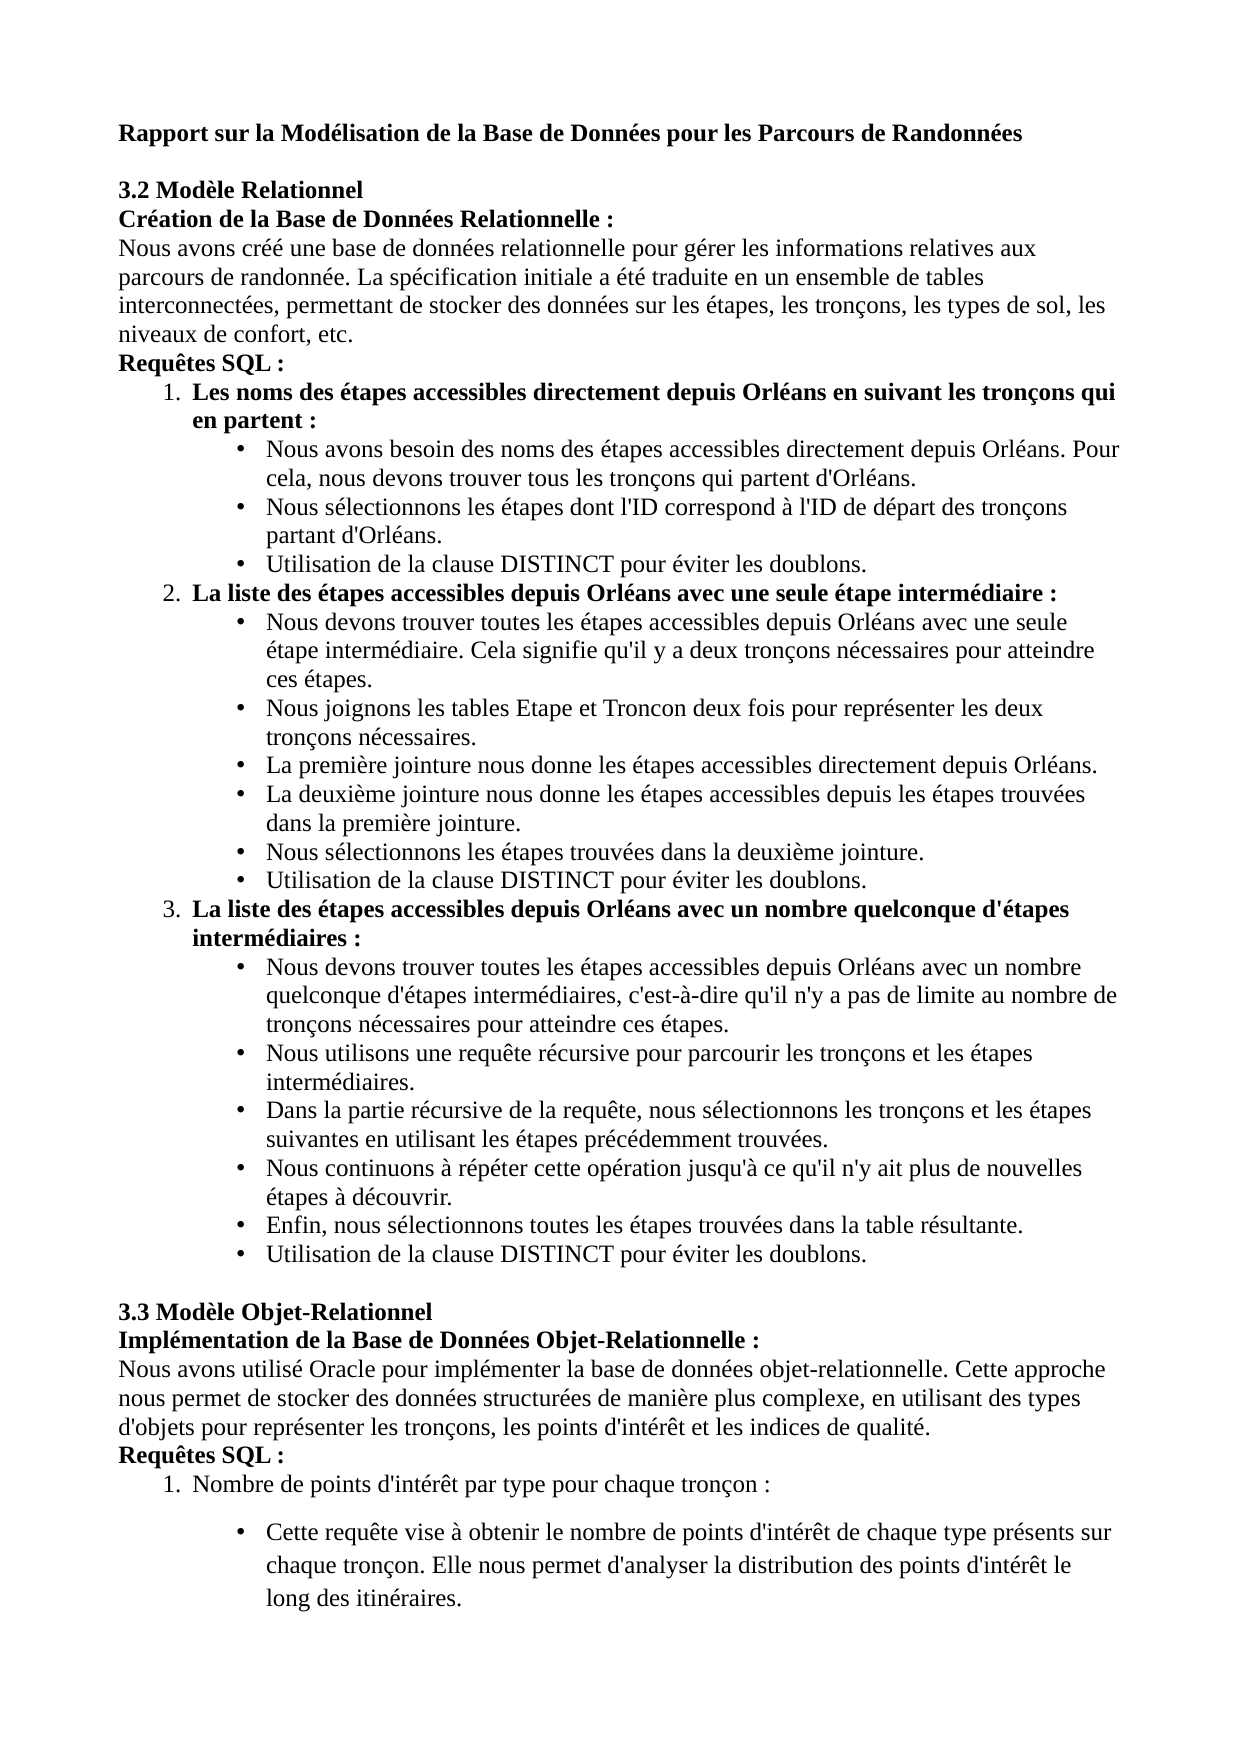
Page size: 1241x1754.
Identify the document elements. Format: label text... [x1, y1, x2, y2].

list Dans la partie récursive de la requête, nous sélectionnons les tronçons et les étapes suivantes en utilisant les étapes précédemment trouvées. [236, 1096, 1122, 1153]
text Rapport sur la Modélisation de la Base de Données pour les Parcours de Randonnées [118, 118, 1122, 147]
list Nous sélectionnons les étapes dont l'ID correspond à l'ID de départ des tronçons partant d'Orléans. [236, 492, 1122, 549]
list Nous avons besoin des noms des étapes accessibles directement depuis Orléans. Pour cela, nous devons trouver tous les tronçons qui partent d'Orléans. [236, 434, 1122, 492]
list La première jointure nous donne les étapes accessibles directement depuis Orléans. [236, 751, 1122, 779]
list Les noms des étapes accessibles directement depuis Orléans en suivant les tronçons qui en partent : [162, 377, 1122, 434]
text Nous avons utilisé Oracle pour implémenter la base de données objet-relationnelle. Cette approche nous permet de stocker des données structurées de manière plus complexe, en utilisant des types d'objets pour représenter les tronçons, les points d'intérêt et les indices de qualité. [118, 1354, 1122, 1441]
text Requêtes SQL : [118, 348, 1122, 377]
list Nombre de points d'intérêt par type pour chaque tronçon : [162, 1469, 1122, 1498]
text 3.3 Modèle Objet-Relationnel [118, 1297, 1122, 1326]
list Cette requête vise à obtenir le nombre de points d'intérêt de chaque type présents sur chaque tronçon. Elle nous permet d'analyser la distribution des points d'intérêt le long des itinéraires. [236, 1517, 1122, 1612]
list Enfin, nous sélectionnons toutes les étapes trouvées dans la table résultante. [236, 1211, 1122, 1239]
text Création de la Base de Données Relationnelle : [118, 204, 1122, 233]
list Utilisation de la clause DISTINCT pour éviter les doublons. [236, 1239, 1122, 1268]
list Utilisation de la clause DISTINCT pour éviter les doublons. [236, 549, 1122, 578]
list Utilisation de la clause DISTINCT pour éviter les doublons. [236, 866, 1122, 894]
list Nous devons trouver toutes les étapes accessibles depuis Orléans avec une seule étape intermédiaire. Cela signifie qu'il y a deux tronçons nécessaires pour atteindre ces étapes. [236, 607, 1122, 693]
list Nous continuons à répéter cette opération jusqu'à ce qu'il n'y ait plus de nouvelles étapes à découvrir. [236, 1153, 1122, 1211]
list La deuxième jointure nous donne les étapes accessibles depuis les étapes trouvées dans la première jointure. [236, 779, 1122, 837]
text Implémentation de la Base de Données Objet-Relationnelle : [118, 1326, 1122, 1354]
text Requêtes SQL : [118, 1441, 1122, 1469]
text Nous avons créé une base de données relationnelle pour gérer les informations relatives aux parcours de randonnée. La spécification initiale a été traduite en un ensemble de tables interconnectées, permettant de stocker des données sur les étapes, les tronçons, les types de sol, les niveaux de confort, etc. [118, 233, 1122, 348]
list La liste des étapes accessibles depuis Orléans avec une seule étape intermédiaire : [162, 578, 1122, 607]
text 3.2 Modèle Relationnel [118, 176, 1122, 204]
list Nous devons trouver toutes les étapes accessibles depuis Orléans avec un nombre quelconque d'étapes intermédiaires, c'est-à-dire qu'il n'y a pas de limite au nombre de tronçons nécessaires pour atteindre ces étapes. [236, 952, 1122, 1038]
list Nous sélectionnons les étapes trouvées dans la deuxième jointure. [236, 837, 1122, 866]
list La liste des étapes accessibles depuis Orléans avec un nombre quelconque d'étapes intermédiaires : [162, 894, 1122, 952]
list Nous joignons les tables Etape et Troncon deux fois pour représenter les deux tronçons nécessaires. [236, 693, 1122, 751]
list Nous utilisons une requête récursive pour parcourir les tronçons et les étapes intermédiaires. [236, 1038, 1122, 1096]
